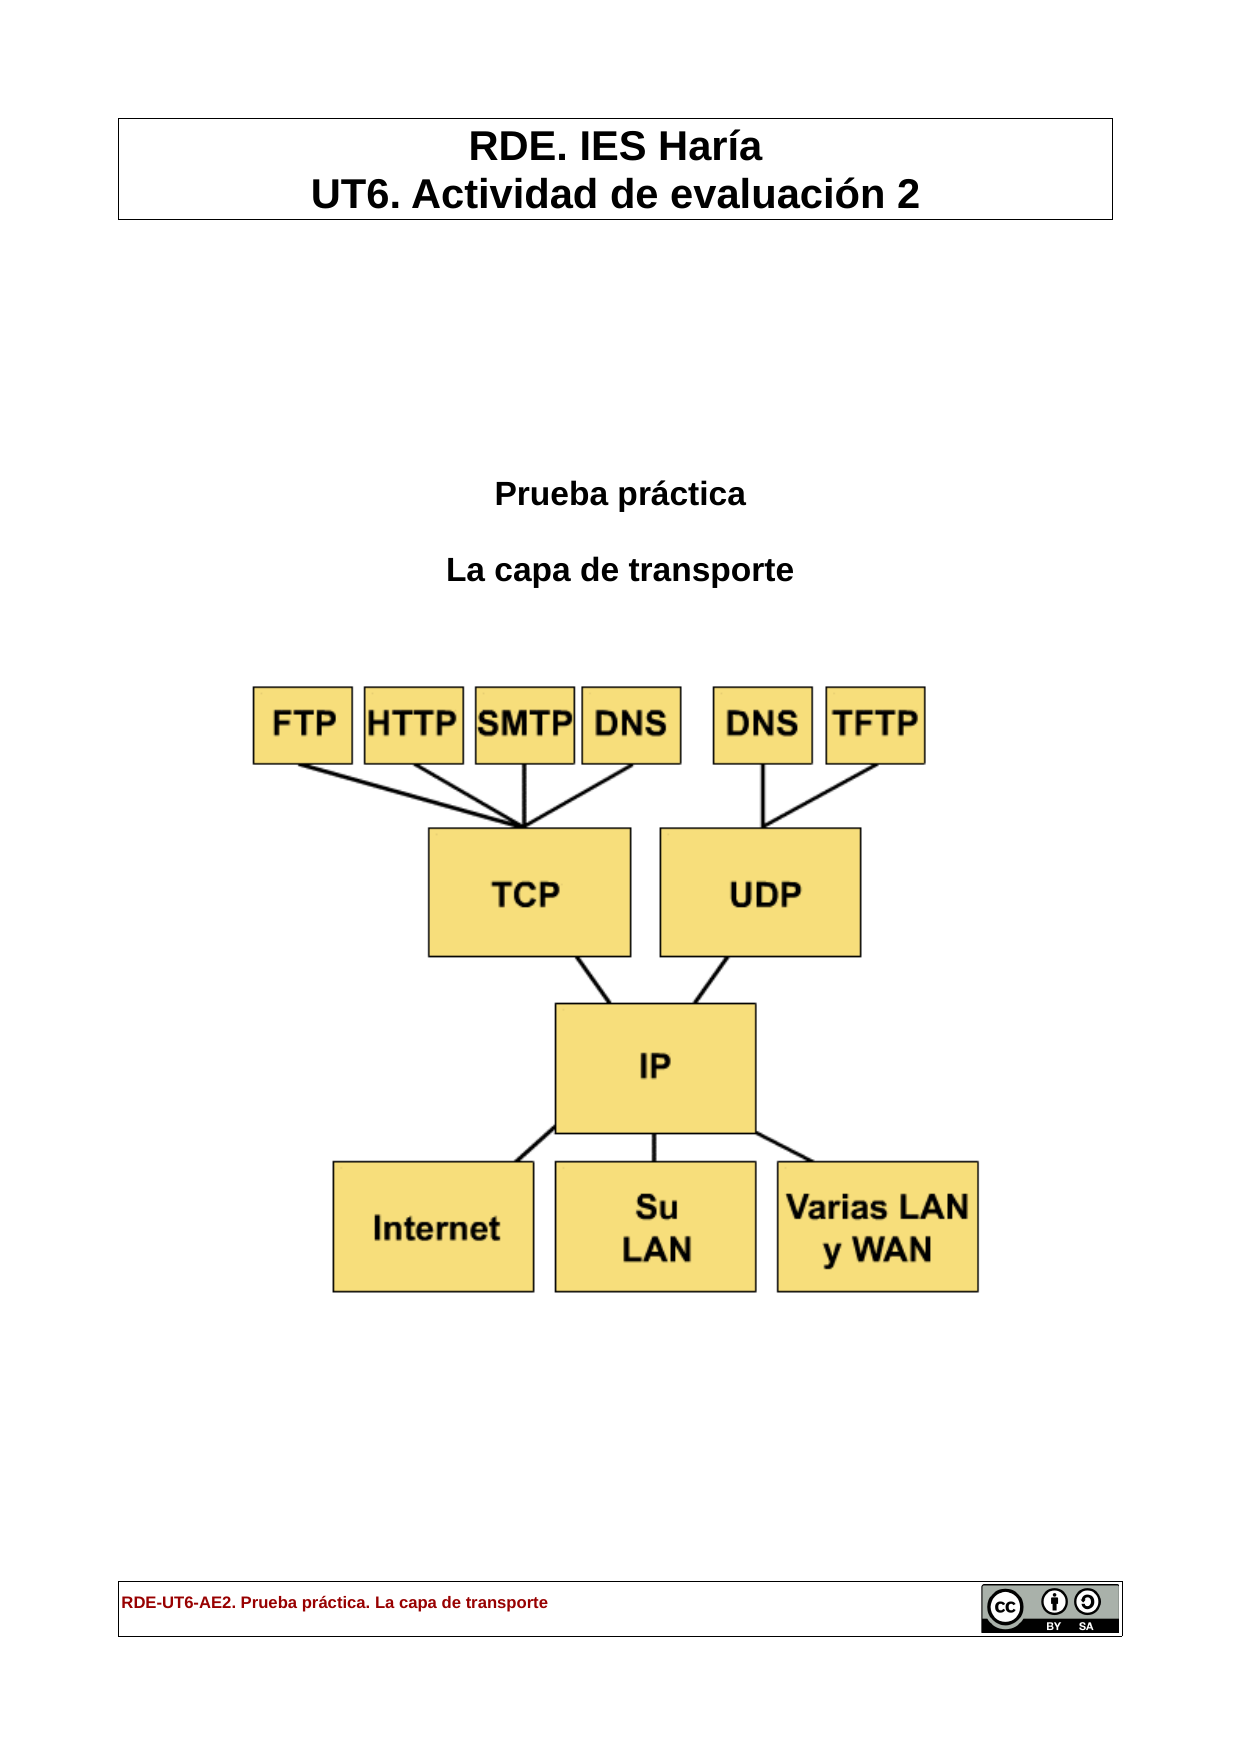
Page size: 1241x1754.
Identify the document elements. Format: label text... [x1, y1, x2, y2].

subtitle La capa de transporte [118, 550, 1122, 588]
text UT6. Actividad de evaluación 2 [119, 166, 1112, 219]
subtitle Prueba práctica [118, 474, 1122, 512]
text RDE. IES Haría [119, 119, 1112, 166]
picture [239, 672, 1001, 1310]
picture [981, 1584, 1119, 1633]
